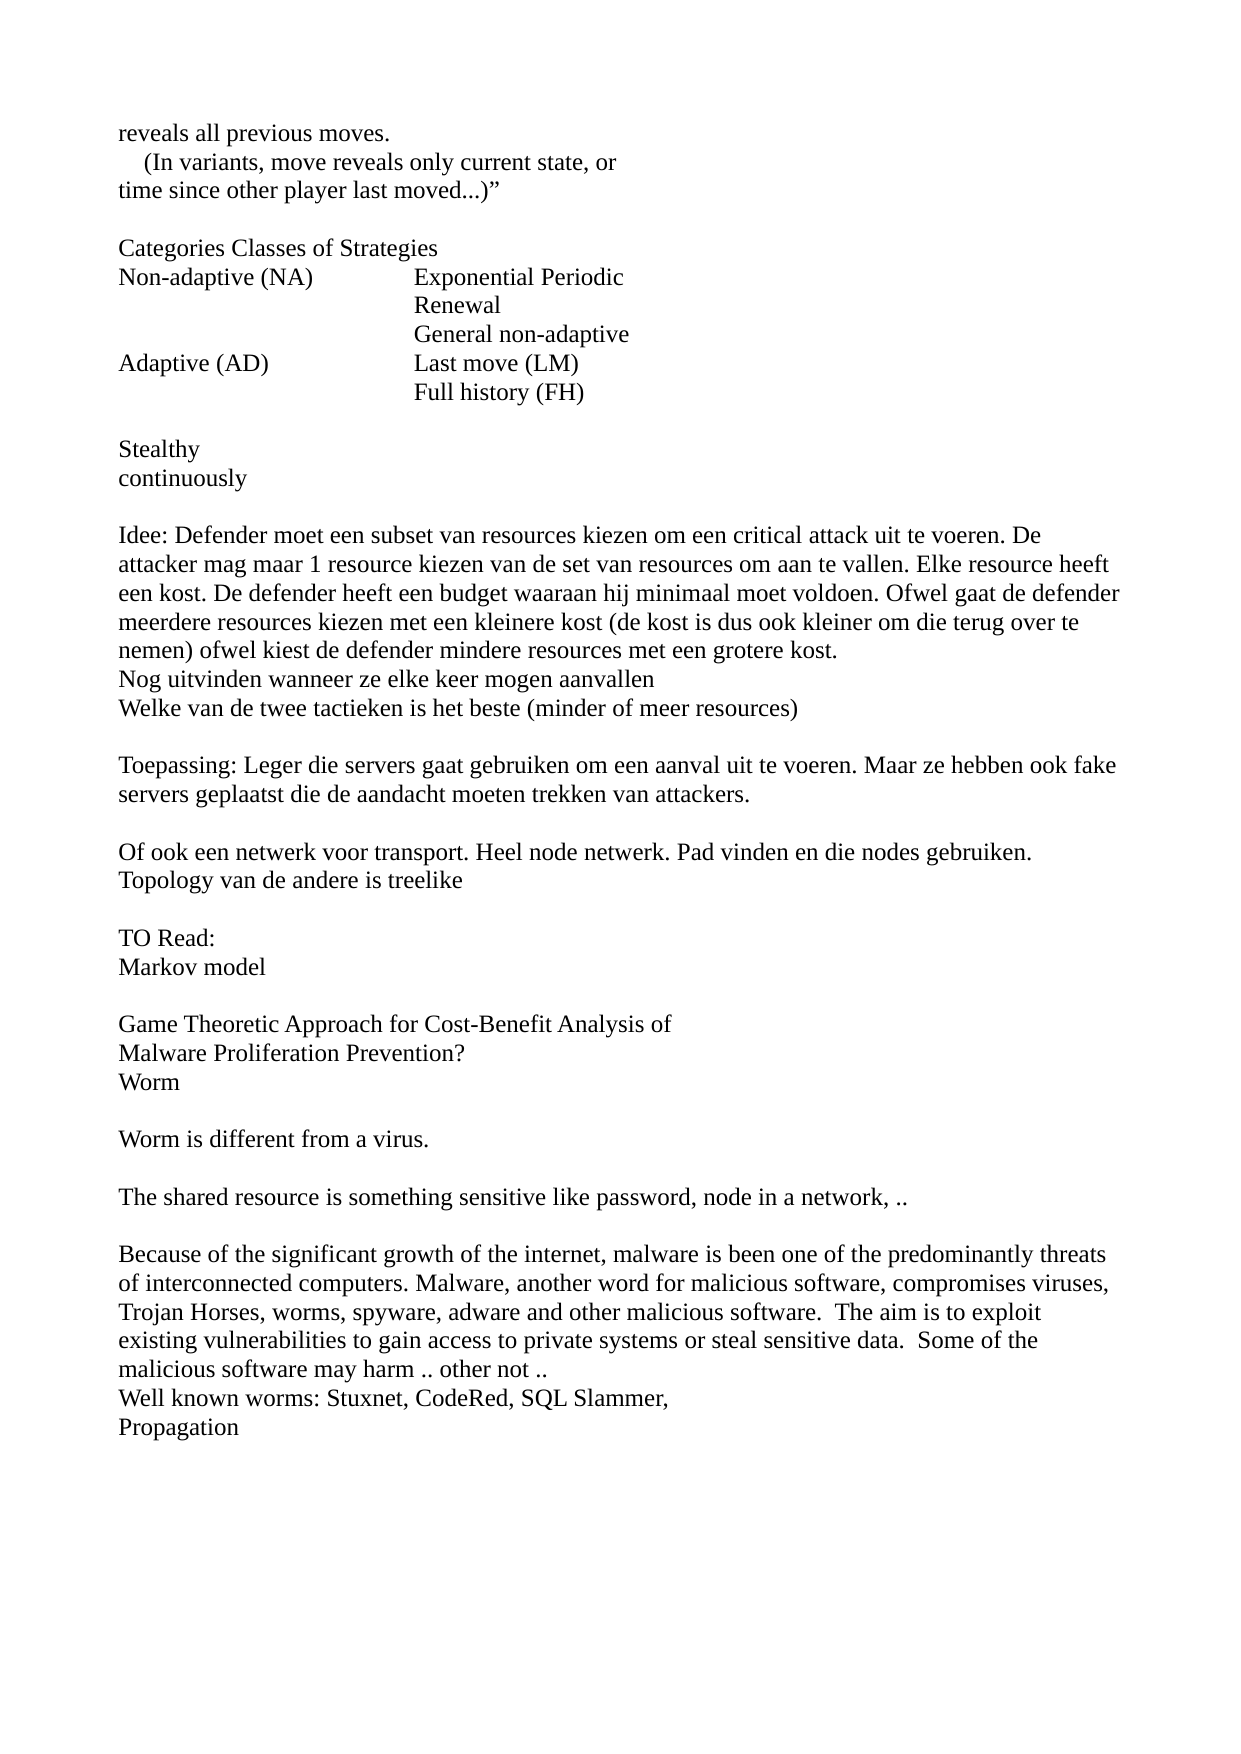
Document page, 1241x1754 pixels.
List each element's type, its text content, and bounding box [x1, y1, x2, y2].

text Markov model [118, 952, 1122, 981]
text Idee: Defender moet een subset van resources kiezen om een critical attack uit te voeren. De attacker mag maar 1 resource kiezen van de set van resources om aan te vallen. Elke resource heeft een kost. De defender heeft een budget waaraan hij minimaal moet voldoen. Ofwel gaat de defender meerdere resources kiezen met een kleinere kost (de kost is dus ook kleiner om die terug over te nemen) ofwel kiest de defender mindere resources met een grotere kost. [118, 521, 1122, 664]
text [118, 1441, 1122, 1613]
text time since other player last moved...)” [118, 176, 1122, 204]
text General non-adaptive [118, 319, 1122, 348]
text Welke van de twee tactieken is het beste (minder of meer resources) [118, 693, 1122, 722]
text Of ook een netwerk voor transport. Heel node netwerk. Pad vinden en die nodes gebruiken. Topology van de andere is treelike [118, 837, 1122, 894]
text Non-adaptive (NA) Exponential Periodic [118, 262, 1122, 291]
text continuously [118, 463, 1122, 492]
text Toepassing: Leger die servers gaat gebruiken om een aanval uit te voeren. Maar ze hebben ook fake servers geplaatst die de aandacht moeten trekken van attackers. [118, 751, 1122, 808]
text Stealthy [118, 434, 1122, 463]
text Nog uitvinden wanneer ze elke keer mogen aanvallen [118, 664, 1122, 693]
text Game Theoretic Approach for Cost-Benefit Analysis of [118, 1009, 1122, 1038]
text Adaptive (AD) Last move (LM) [118, 348, 1122, 377]
text The shared resource is something sensitive like password, node in a network, .. [118, 1182, 1122, 1211]
text Renewal [118, 291, 1122, 319]
text reveals all previous moves. [118, 118, 1122, 147]
text Full history (FH) [118, 377, 1122, 406]
text Because of the significant growth of the internet, malware is been one of the predominantly threats of interconnected computers. Malware, another word for malicious software, compromises viruses, Trojan Horses, worms, spyware, adware and other malicious software. The aim is to exploit existing vulnerabilities to gain access to private systems or steal sensitive data. Some of the malicious software may harm .. other not .. [118, 1239, 1122, 1383]
text Categories Classes of Strategies [118, 233, 1122, 262]
text Worm is different from a virus. [118, 1124, 1122, 1153]
text  (In variants, move reveals only current state, or [118, 147, 1122, 176]
text Malware Proliferation Prevention? [118, 1038, 1122, 1067]
text TO Read: [118, 923, 1122, 952]
text Propagation [118, 1412, 1122, 1441]
text Well known worms: Stuxnet, CodeRed, SQL Slammer, [118, 1383, 1122, 1412]
text Worm [118, 1067, 1122, 1096]
